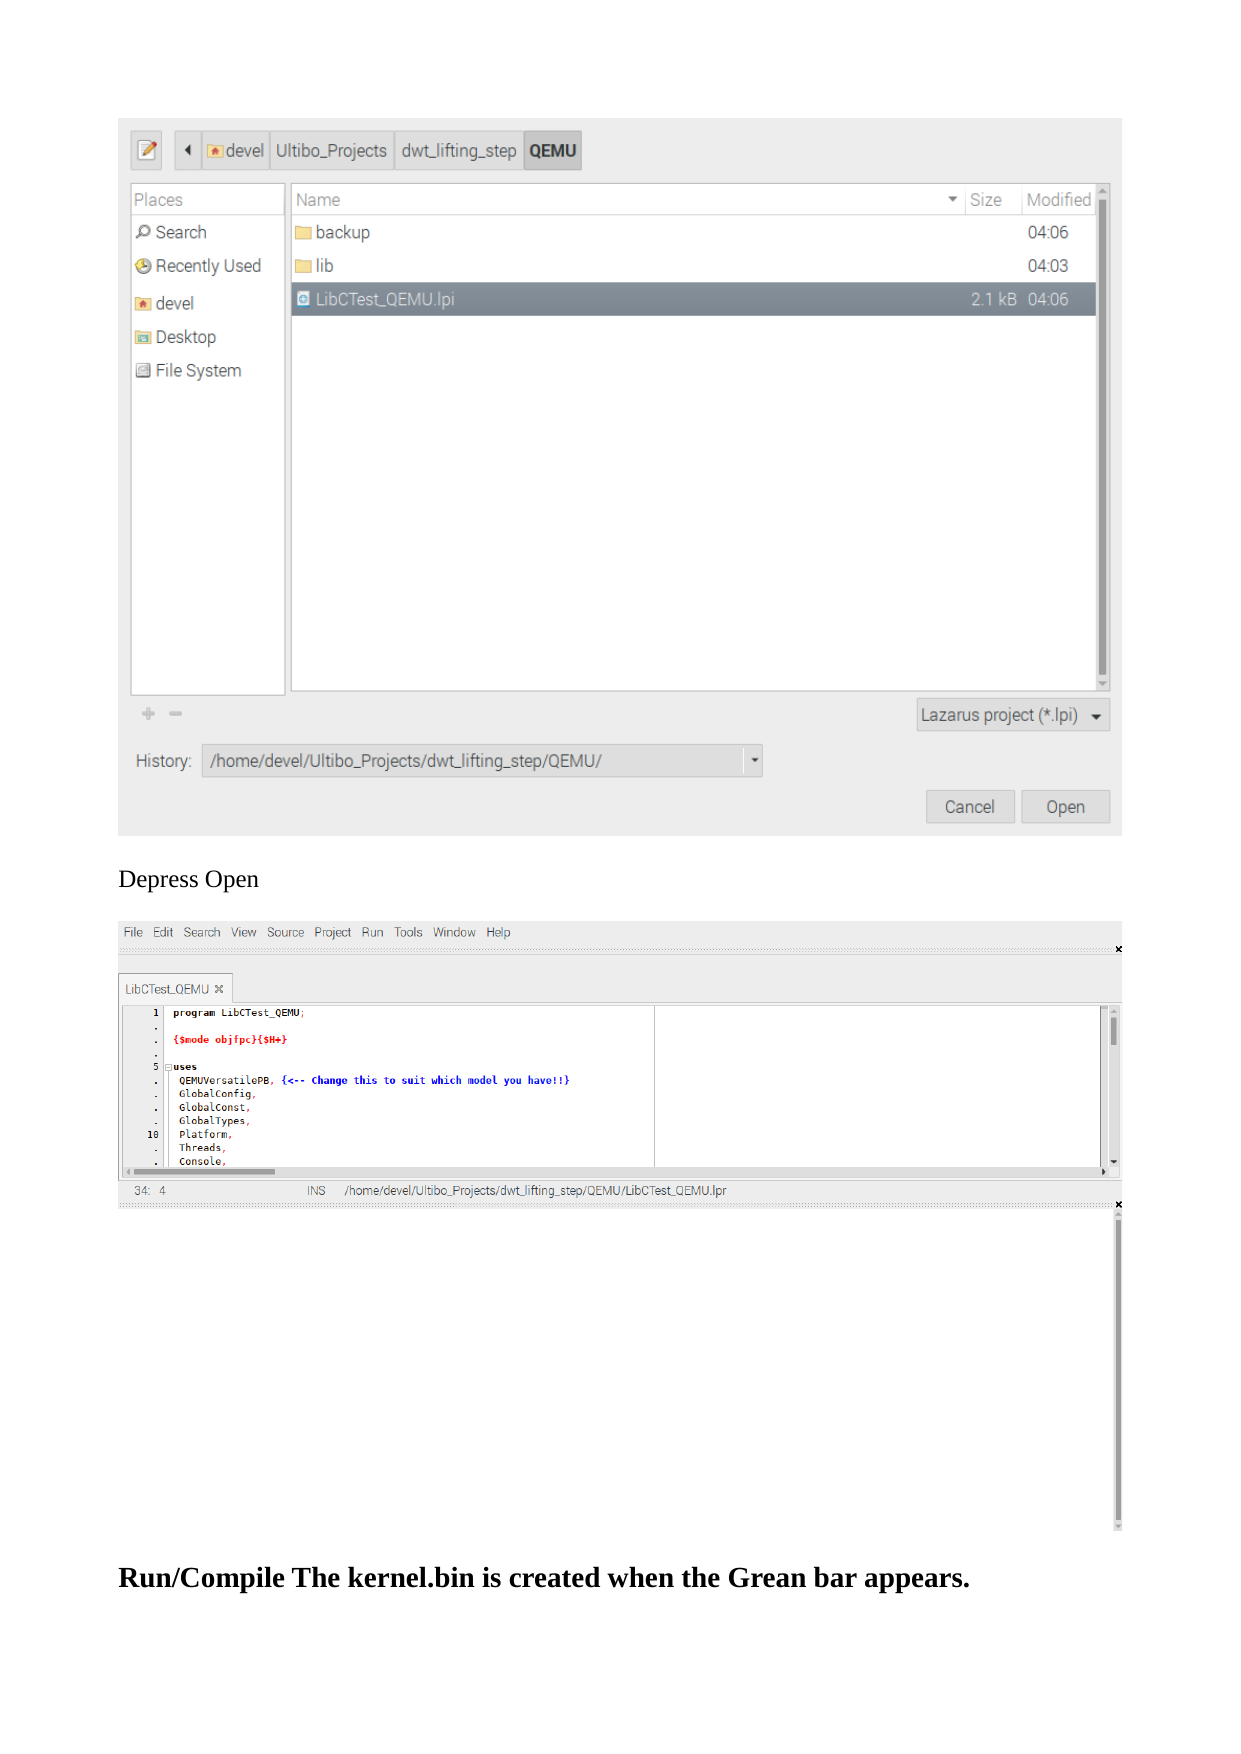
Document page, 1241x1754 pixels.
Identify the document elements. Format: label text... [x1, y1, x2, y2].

text Run/Compile The kernel.bin is created when the Grean bar appears. [118, 1560, 1122, 1593]
text Depress Open [118, 864, 1122, 893]
picture [118, 921, 1123, 1531]
picture [118, 118, 1123, 836]
